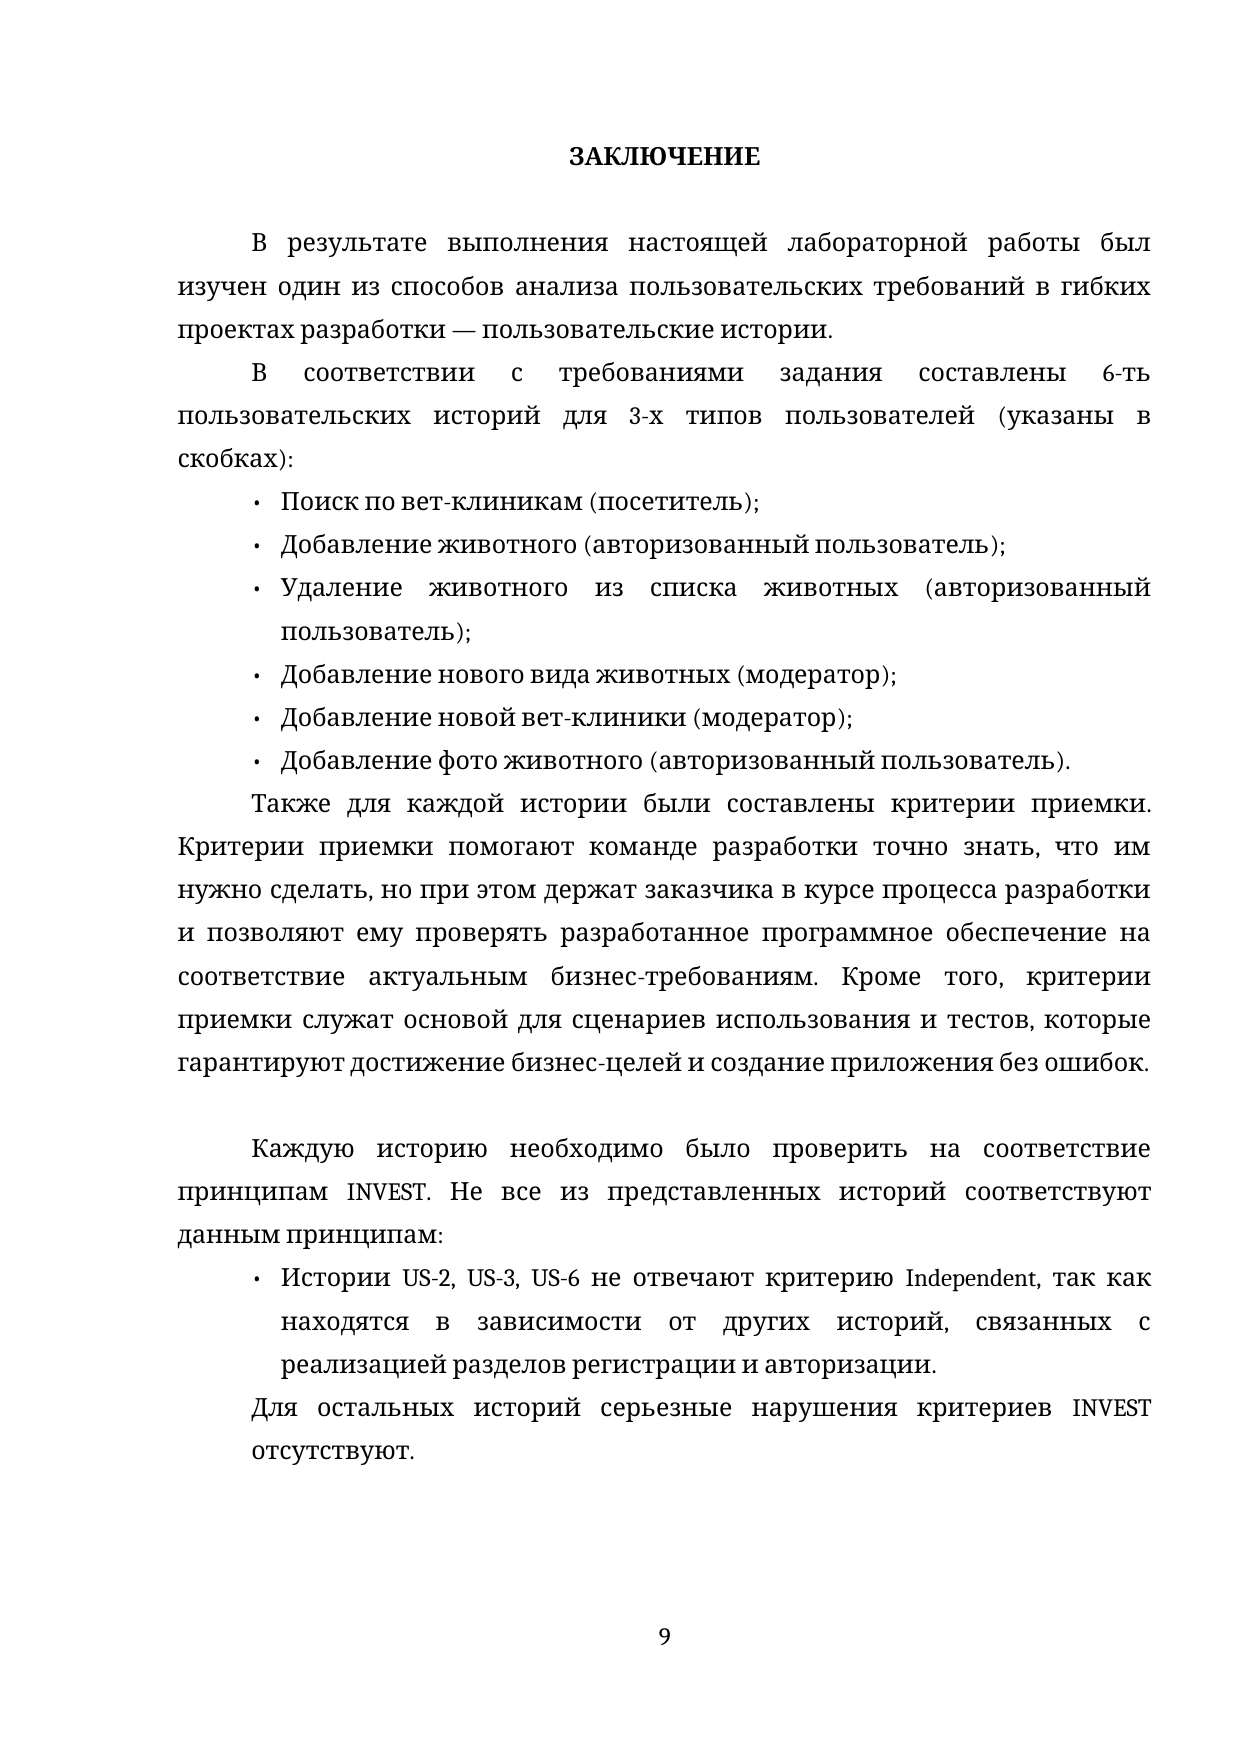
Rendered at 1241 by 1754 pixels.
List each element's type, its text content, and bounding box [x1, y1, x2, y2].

list Истории US-2, US-3, US-6 не отвечают критерию Independent, так как находятся в зависимости от других историй, связанных с реализацией разделов регистрации и авторизации. [251, 1264, 1152, 1379]
list Добавление новой вет-клиники (модератор); [251, 704, 1152, 732]
text Также для каждой истории были составлены критерии приемки. Критерии приемки помогают команде разработки точно знать, что им нужно сделать, но при этом держат заказчика в курсе процесса разработки и позволяют ему проверять разработанное программное обеспечение на соответствие актуальным бизнес-требованиям. Кроме того, критерии приемки служат основой для сценариев использования и тестов, которые гарантируют достижение бизнес-целей и создание приложения без ошибок. [177, 790, 1152, 1077]
text Каждую историю необходимо было проверить на соответствие принципам INVEST. Не все из представленных историй соответствуют данным принципам: [177, 1135, 1152, 1250]
list Удаление животного из списка животных (авторизованный пользователь); [251, 574, 1152, 646]
text В результате выполнения настоящей лабораторной работы был изучен один из способов анализа пользовательских требований в гибких проектах разработки — пользовательские истории. [177, 229, 1152, 344]
list Поиск по вет-клиникам (посетитель); [251, 488, 1152, 517]
text ЗАКЛЮЧЕНИЕ [177, 143, 1152, 172]
text В соответствии с требованиями задания составлены 6-ть пользовательских историй для 3-х типов пользователей (указаны в скобках): [177, 359, 1152, 474]
list Добавление фото животного (авторизованный пользователь). [251, 747, 1152, 776]
text Для остальных историй серьезные нарушения критериев INVEST отсутствуют. [251, 1394, 1152, 1466]
list Добавление животного (авторизованный пользователь); [251, 531, 1152, 560]
list Добавление нового вида животных (модератор); [251, 661, 1152, 689]
